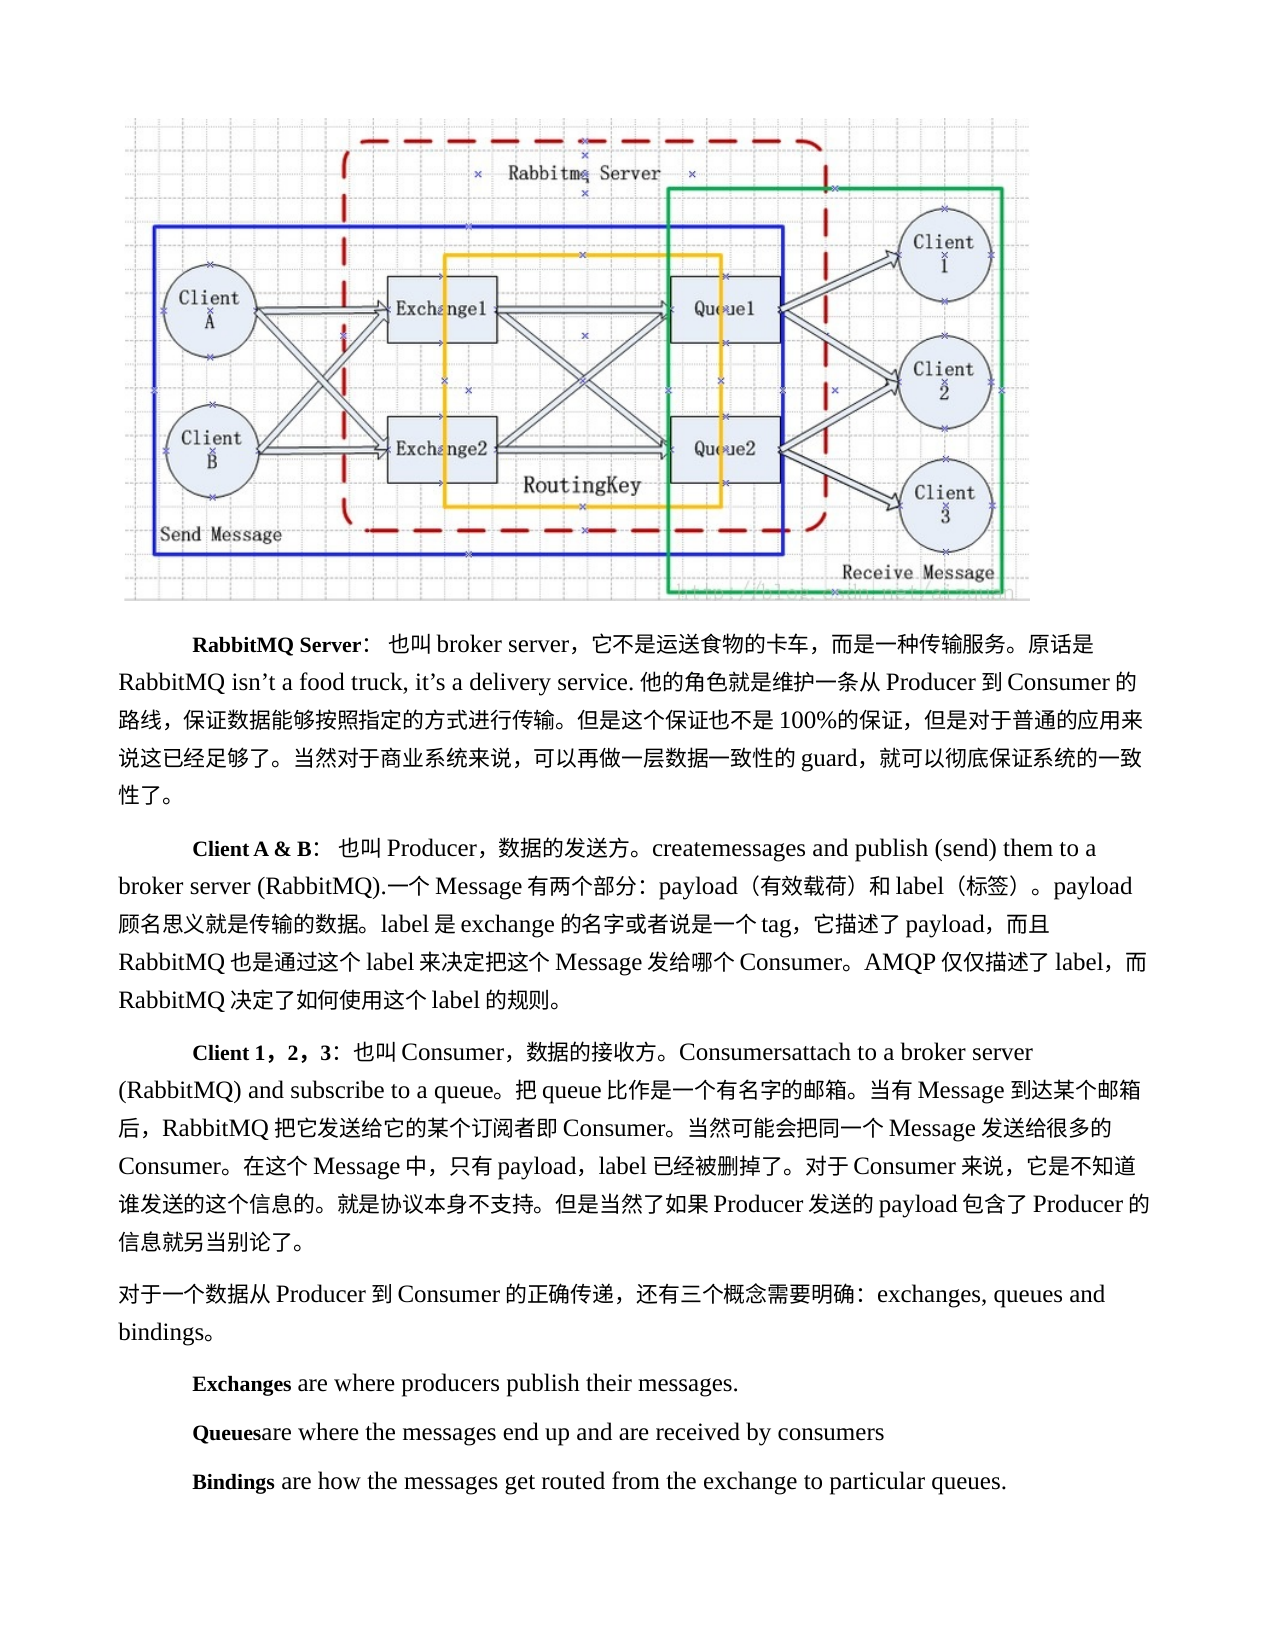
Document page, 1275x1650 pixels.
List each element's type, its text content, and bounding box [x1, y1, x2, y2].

text Queuesare where the messages end up and are received by consumers [118, 1417, 1157, 1445]
text Bindings are how the messages get routed from the exchange to particular queues. [118, 1466, 1157, 1494]
picture [124, 118, 1030, 601]
text RabbitMQ Server： 也叫broker server，它不是运送食物的卡车，而是一种传输服务。原话是RabbitMQ isn’t a food truck, it’s a delivery service. 他的角色就是维护一条从Producer到Consumer的路线，保证数据能够按照指定的方式进行传输。但是这个保证也不是100%的保证，但是对于普通的应用来说这已经足够了。当然对于商业系统来说，可以再做一层数据一致性的guard，就可以彻底保证系统的一致性了。 [118, 627, 1157, 810]
text Exchanges are where producers publish their messages. [118, 1368, 1157, 1396]
text Client A & B： 也叫Producer，数据的发送方。createmessages and publish (send) them to a broker server (RabbitMQ).一个Message有两个部分：payload（有效载荷）和label（标签）。payload顾名思义就是传输的数据。label是exchange的名字或者说是一个tag，它描述了payload，而且RabbitMQ也是通过这个label来决定把这个Message发给哪个Consumer。AMQP仅仅描述了label，而RabbitMQ决定了如何使用这个label的规则。 [118, 831, 1157, 1014]
text Client 1，2，3：也叫Consumer，数据的接收方。Consumersattach to a broker server (RabbitMQ) and subscribe to a queue。把queue比作是一个有名字的邮箱。当有Message到达某个邮箱后，RabbitMQ把它发送给它的某个订阅者即Consumer。当然可能会把同一个Message发送给很多的Consumer。在这个Message中，只有payload，label已经被删掉了。对于Consumer来说，它是不知道谁发送的这个信息的。就是协议本身不支持。但是当然了如果Producer发送的payload包含了Producer的信息就另当别论了。 [118, 1035, 1157, 1256]
text 对于一个数据从Producer到Consumer的正确传递，还有三个概念需要明确：exchanges, queues and bindings。 [118, 1277, 1157, 1347]
